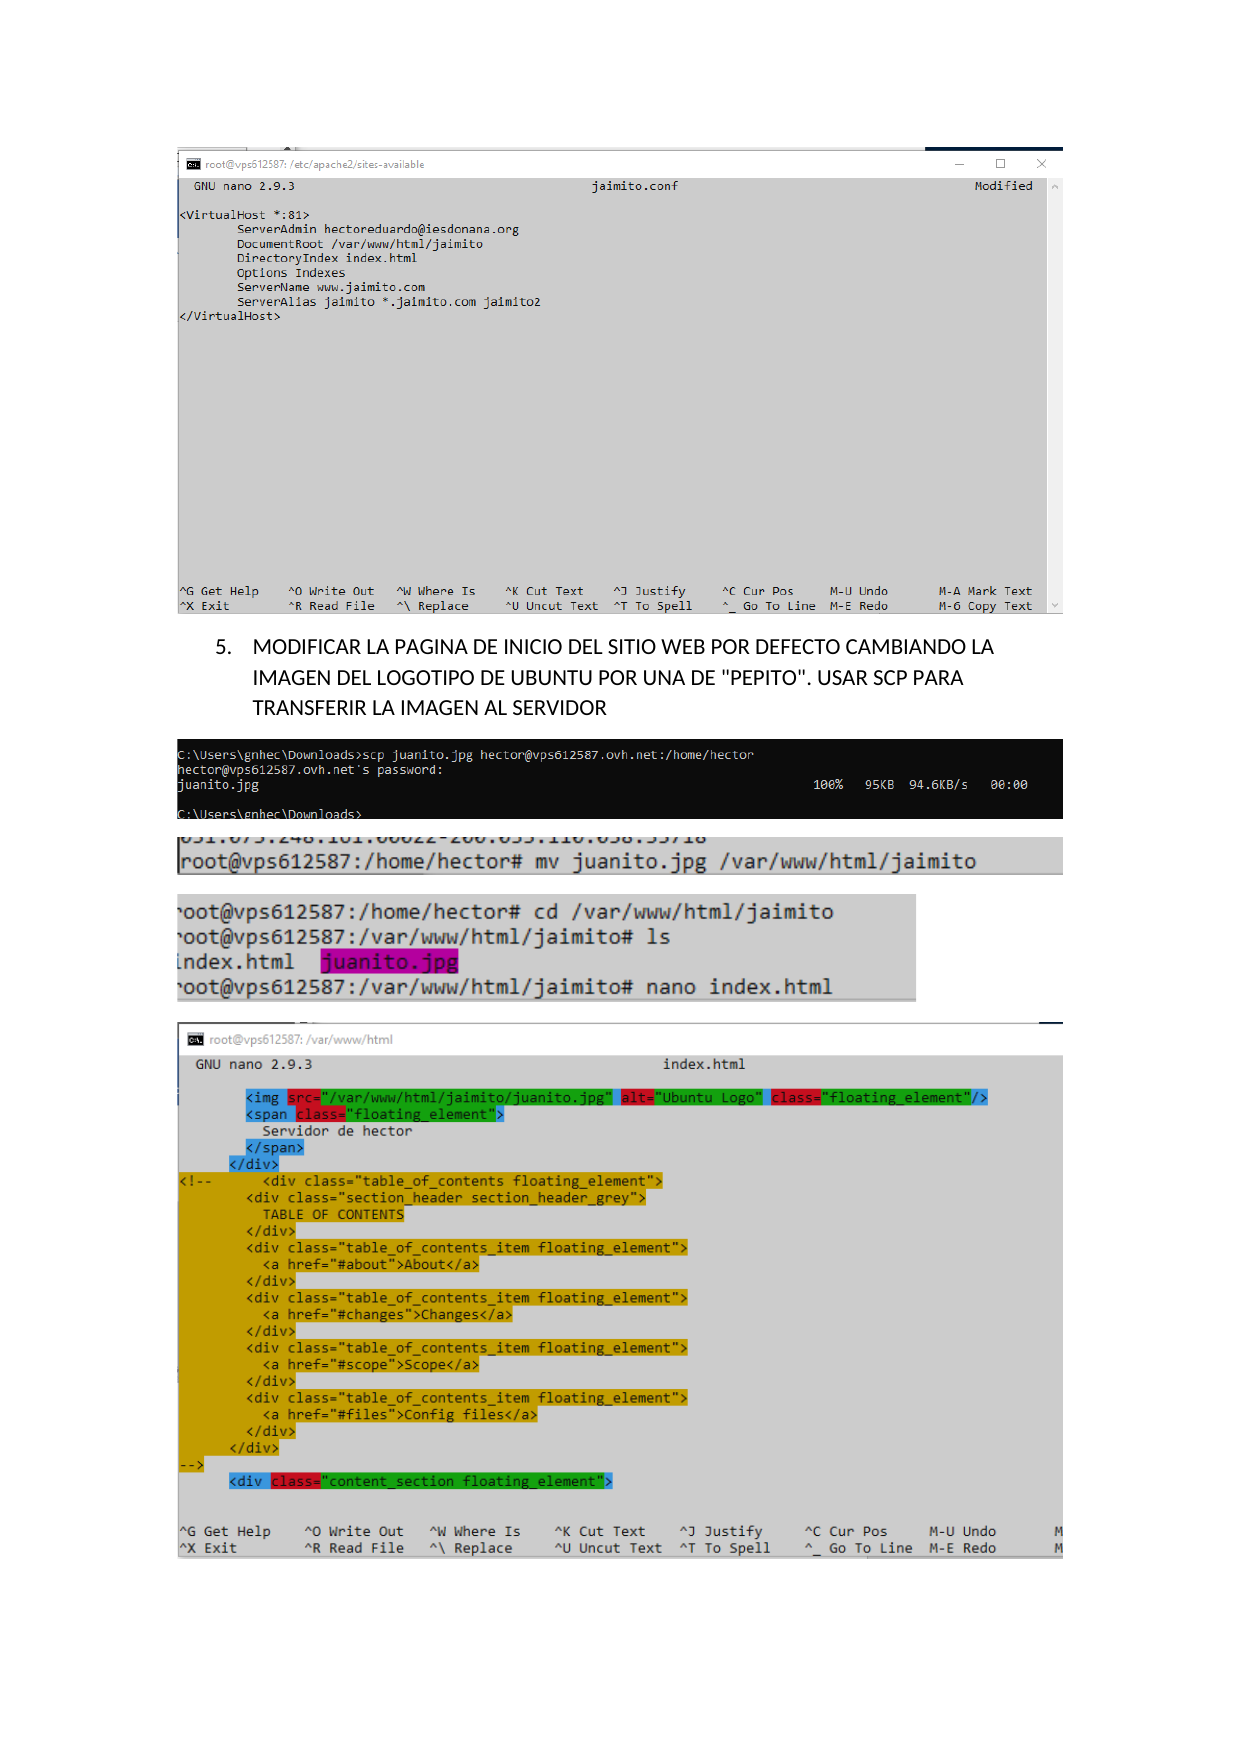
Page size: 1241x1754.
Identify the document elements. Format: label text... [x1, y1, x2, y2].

picture [177, 1022, 1063, 1559]
picture [177, 894, 917, 1002]
list MODIFICAR LA PAGINA DE INICIO DEL SITIO WEB POR DEFECTO CAMBIANDO LA IMAGEN DEL LOGOTIPO DE UBUNTU POR UNA DE "PEPITO". USAR SCP PARA TRANSFERIR LA IMAGEN AL SERVIDOR [215, 632, 1063, 721]
picture [177, 739, 1063, 819]
picture [177, 837, 1063, 875]
picture [177, 147, 1063, 614]
